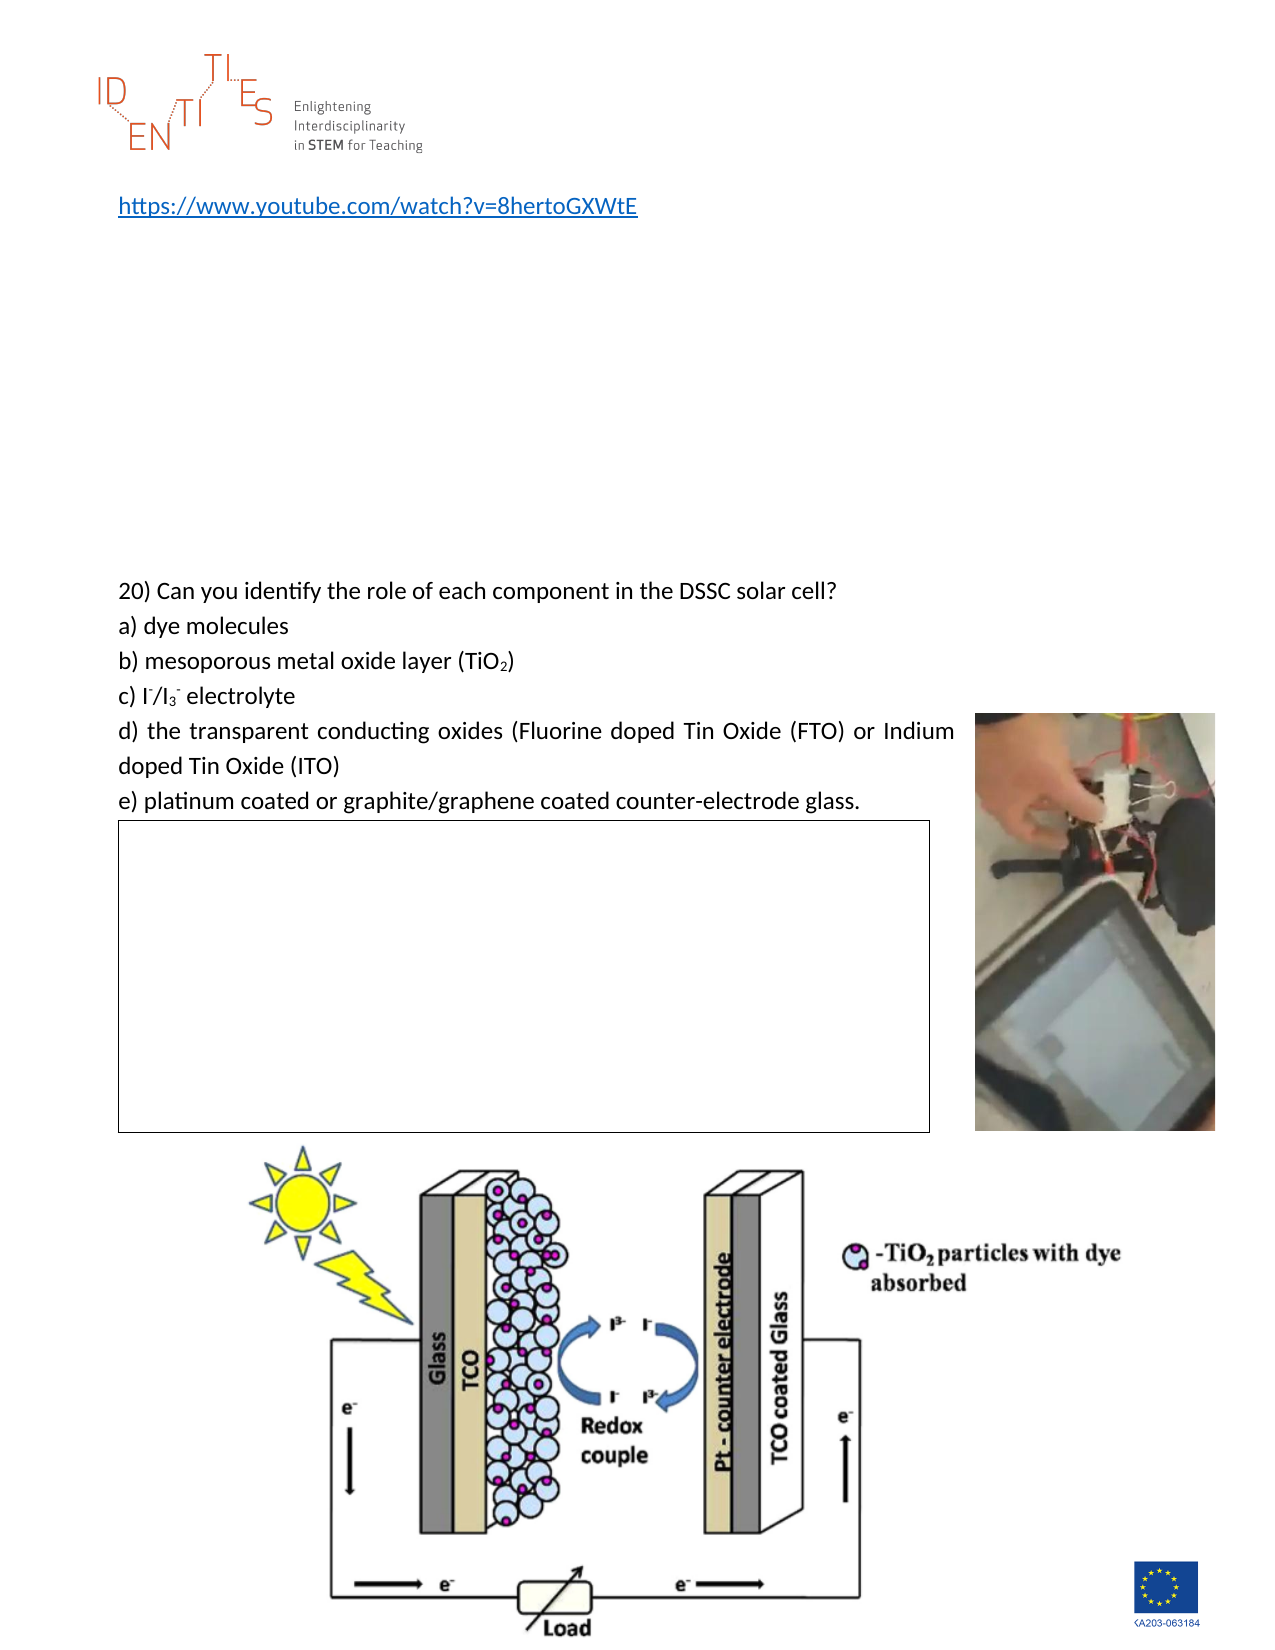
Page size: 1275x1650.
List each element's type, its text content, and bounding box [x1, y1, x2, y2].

text a) dye molecules [118, 610, 1200, 641]
picture [238, 1136, 1200, 1650]
text c) I-/I3- electrolyte [118, 680, 1200, 711]
table_header [119, 821, 929, 1132]
picture [98, 51, 423, 156]
text d) the transparent conducting oxides (Fluorine doped Tin Oxide (FTO) or Indium doped Tin Oxide (ITO) [118, 715, 975, 781]
picture [975, 713, 1216, 1131]
text https://www.youtube.com/watch?v=8hertoGXWtE [118, 190, 1200, 221]
text b) mesoporous metal oxide layer (TiO2) [118, 645, 1200, 676]
text 20) Can you identify the role of each component in the DSSC solar cell? [118, 575, 1200, 606]
text e) platinum coated or graphite/graphene coated counter-electrode glass. [118, 785, 975, 816]
